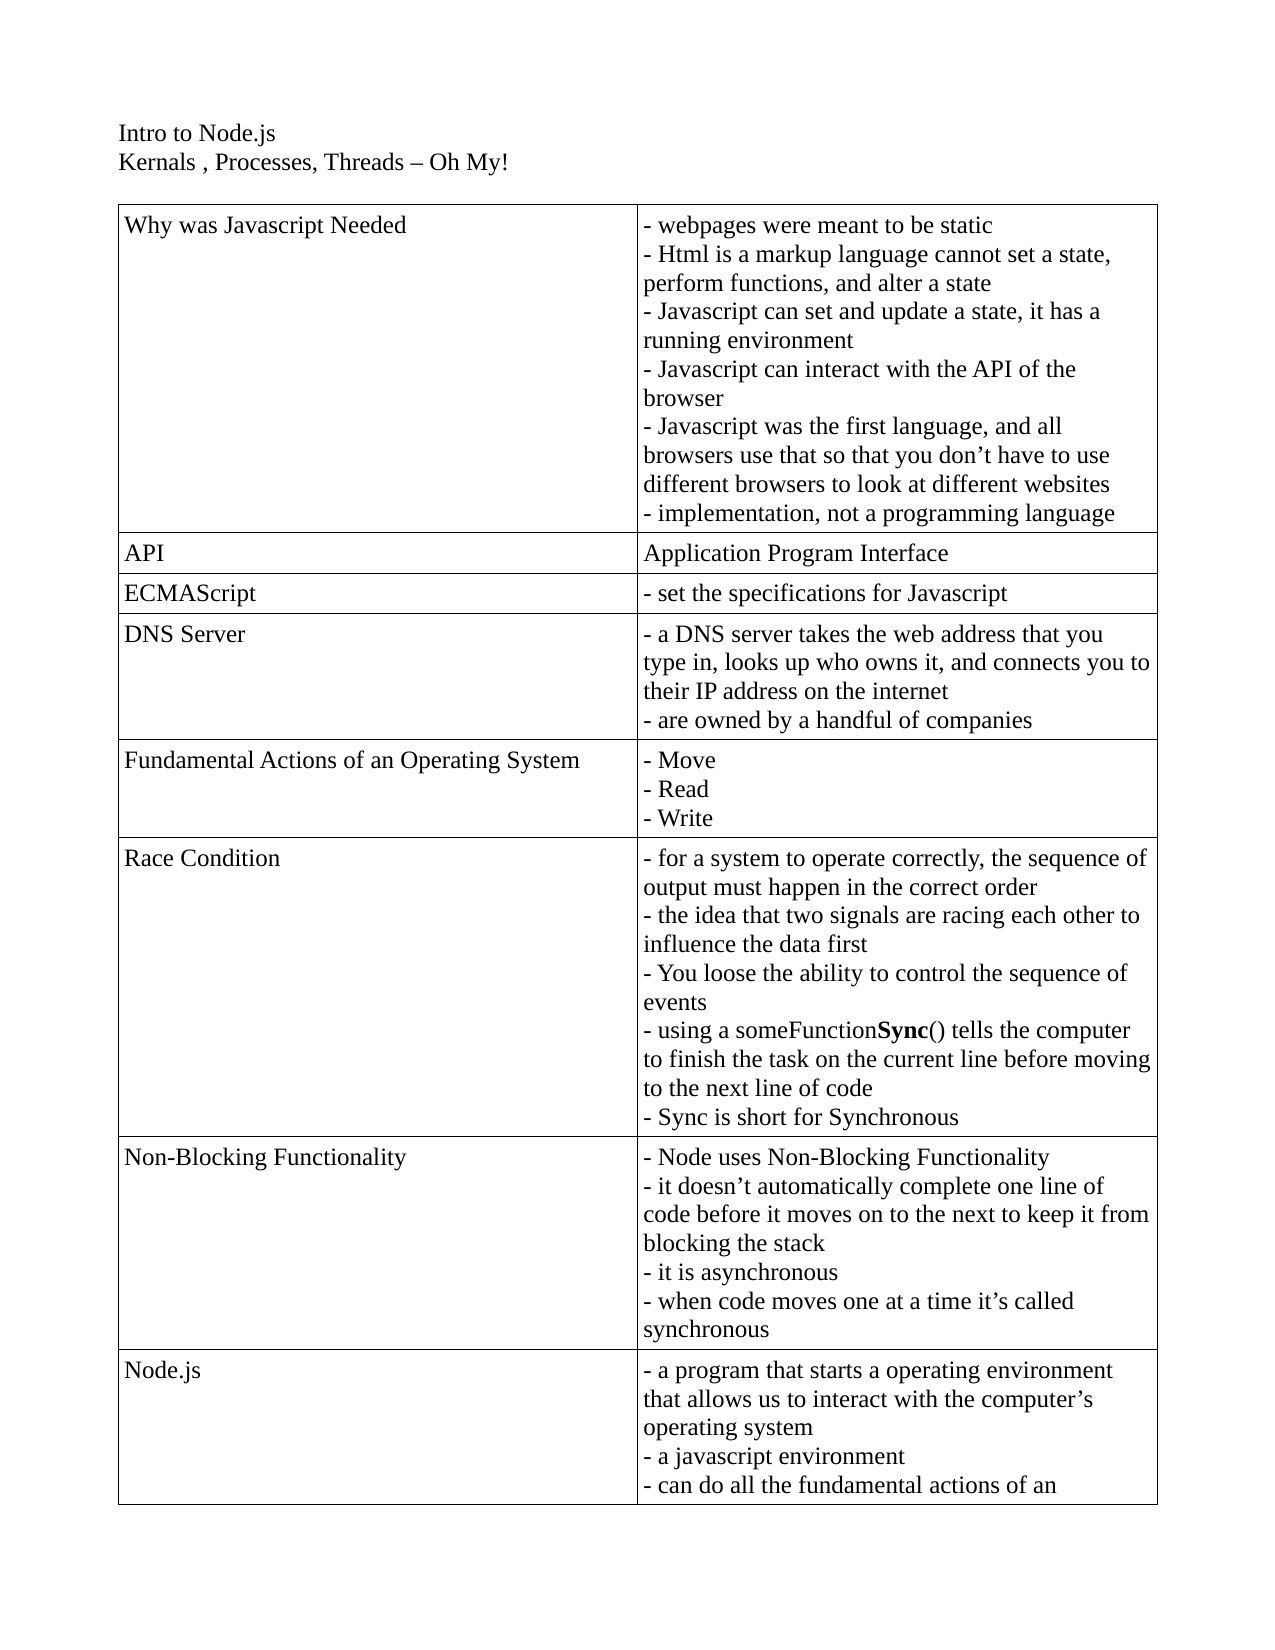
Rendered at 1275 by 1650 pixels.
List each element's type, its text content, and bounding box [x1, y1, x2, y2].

table_cell API [119, 533, 637, 572]
table_cell - a DNS server takes the web address that you type in, looks up who owns it, and connects you to their IP address on the internet - are owned by a handful of companies [638, 614, 1157, 739]
table_cell Application Program Interface [638, 533, 1157, 572]
table_cell - set the specifications for Javascript [638, 574, 1157, 613]
text Kernals , Processes, Threads – Oh My! [118, 147, 1157, 176]
table_cell - Move - Read - Write [638, 740, 1157, 837]
table_cell - Node uses Non-Blocking Functionality - it doesn’t automatically complete one line of code before it moves on to the next to keep it from blocking the stack - it is asynchronous - when code moves one at a time it’s called synchronous [638, 1137, 1157, 1349]
text Intro to Node.js [118, 118, 1157, 147]
table_cell - a program that starts a operating environment that allows us to interact with the computer’s operating system - a javascript environment - can do all the fundamental actions of an [638, 1350, 1157, 1504]
table_cell Non-Blocking Functionality [119, 1137, 637, 1349]
table_cell Fundamental Actions of an Operating System [119, 740, 637, 837]
table_cell Race Condition [119, 838, 637, 1136]
table_header Why was Javascript Needed [119, 205, 637, 532]
table_cell Node.js [119, 1350, 637, 1504]
table_header - webpages were meant to be static - Html is a markup language cannot set a state, perform functions, and alter a state - Javascript can set and update a state, it has a running environment - Javascript can interact with the API of the browser - Javascript was the first language, and all browsers use that so that you don’t have to use different browsers to look at different websites - implementation, not a programming language [638, 205, 1157, 532]
table_cell DNS Server [119, 614, 637, 739]
table_cell ECMAScript [119, 574, 637, 613]
table_cell - for a system to operate correctly, the sequence of output must happen in the correct order - the idea that two signals are racing each other to influence the data first - You loose the ability to control the sequence of events - using a someFunctionSync() tells the computer to finish the task on the current line before moving to the next line of code - Sync is short for Synchronous [638, 838, 1157, 1136]
